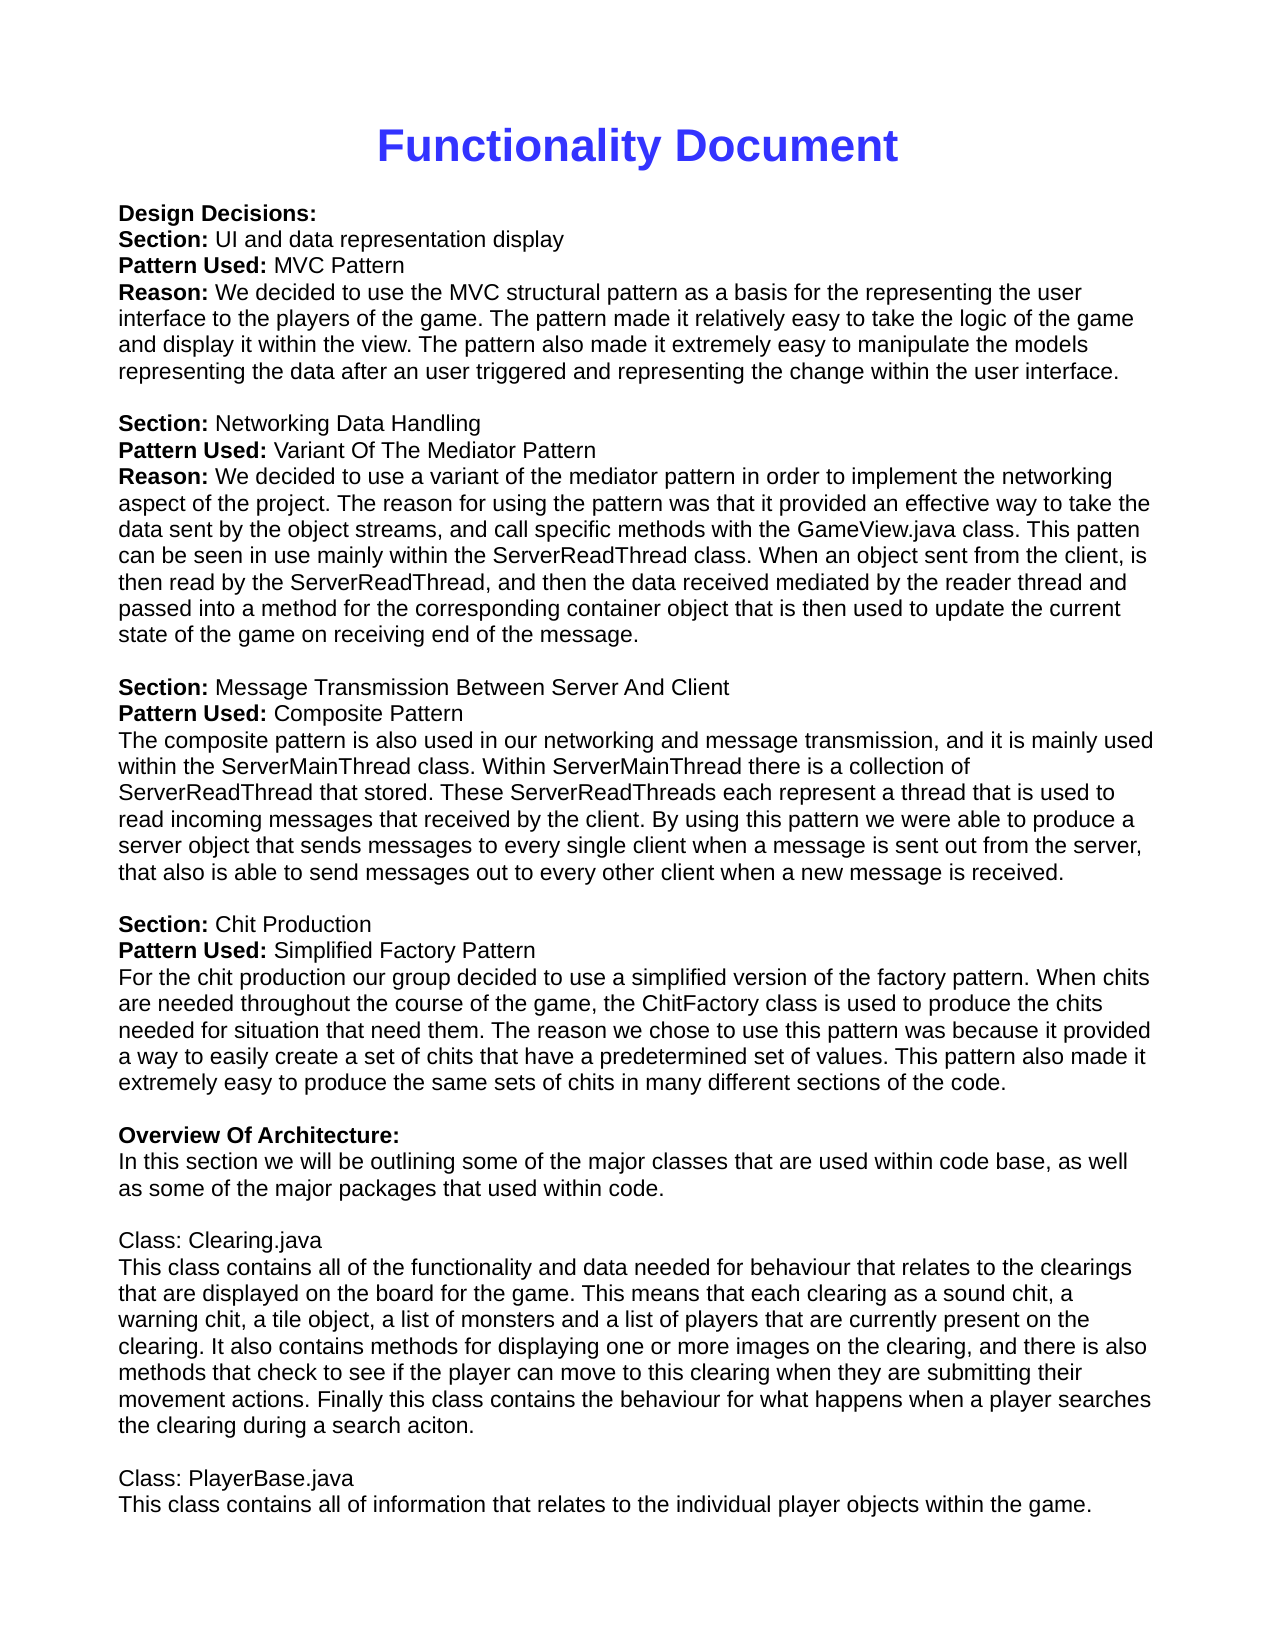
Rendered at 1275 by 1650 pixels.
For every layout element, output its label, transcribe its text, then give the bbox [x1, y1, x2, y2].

text The composite pattern is also used in our networking and message transmission, and it is mainly used within the ServerMainThread class. Within ServerMainThread there is a collection of ServerReadThread that stored. These ServerReadThreads each represent a thread that is used to read incoming messages that received by the client. By using this pattern we were able to produce a server object that sends messages to every single client when a message is sent out from the server, that also is able to send messages out to every other client when a new message is received. [118, 727, 1157, 885]
text Section: Networking Data Handling [118, 410, 1157, 437]
text Section: UI and data representation display [118, 226, 1157, 252]
text In this section we will be outlining some of the major classes that are used within code base, as well as some of the major packages that used within code. [118, 1148, 1157, 1201]
text Pattern Used: MVC Pattern [118, 252, 1157, 279]
text For the chit production our group decided to use a simplified version of the factory pattern. When chits are needed throughout the course of the game, the ChitFactory class is used to produce the chits needed for situation that need them. The reason we chose to use this pattern was because it provided a way to easily create a set of chits that have a predetermined set of values. This pattern also made it extremely easy to produce the same sets of chits in many different sections of the code. [118, 964, 1157, 1096]
text Overview Of Architecture: [118, 1122, 1157, 1148]
text This class contains all of the functionality and data needed for behaviour that relates to the clearings that are displayed on the board for the game. This means that each clearing as a sound chit, a warning chit, a tile object, a list of monsters and a list of players that are currently present on the clearing. It also contains methods for displaying one or more images on the clearing, and there is also methods that check to see if the player can move to this clearing when they are submitting their movement actions. Finally this class contains the behaviour for what happens when a player searches the clearing during a search aciton. [118, 1254, 1157, 1438]
text Pattern Used: Simplified Factory Pattern [118, 937, 1157, 964]
text Reason: We decided to use a variant of the mediator pattern in order to implement the networking aspect of the project. The reason for using the pattern was that it provided an effective way to take the data sent by the object streams, and call specific methods with the GameView.java class. This patten can be seen in use mainly within the ServerReadThread class. When an object sent from the client, is then read by the ServerReadThread, and then the data received mediated by the reader thread and passed into a method for the corresponding container object that is then used to update the current state of the game on receiving end of the message. [118, 463, 1157, 648]
text Class: Clearing.java [118, 1227, 1157, 1254]
text Section: Message Transmission Between Server And Client [118, 674, 1157, 700]
text Pattern Used: Composite Pattern [118, 700, 1157, 727]
text Functionality Document [118, 118, 1157, 171]
text This class contains all of information that relates to the individual player objects within the game. [118, 1491, 1157, 1517]
text Class: PlayerBase.java [118, 1464, 1157, 1491]
text Reason: We decided to use the MVC structural pattern as a basis for the representing the user interface to the players of the game. The pattern made it relatively easy to take the logic of the game and display it within the view. The pattern also made it extremely easy to manipulate the models representing the data after an user triggered and representing the change within the user interface. [118, 279, 1157, 384]
text Pattern Used: Variant Of The Mediator Pattern [118, 437, 1157, 463]
text Section: Chit Production [118, 911, 1157, 937]
text Design Decisions: [118, 199, 1157, 226]
